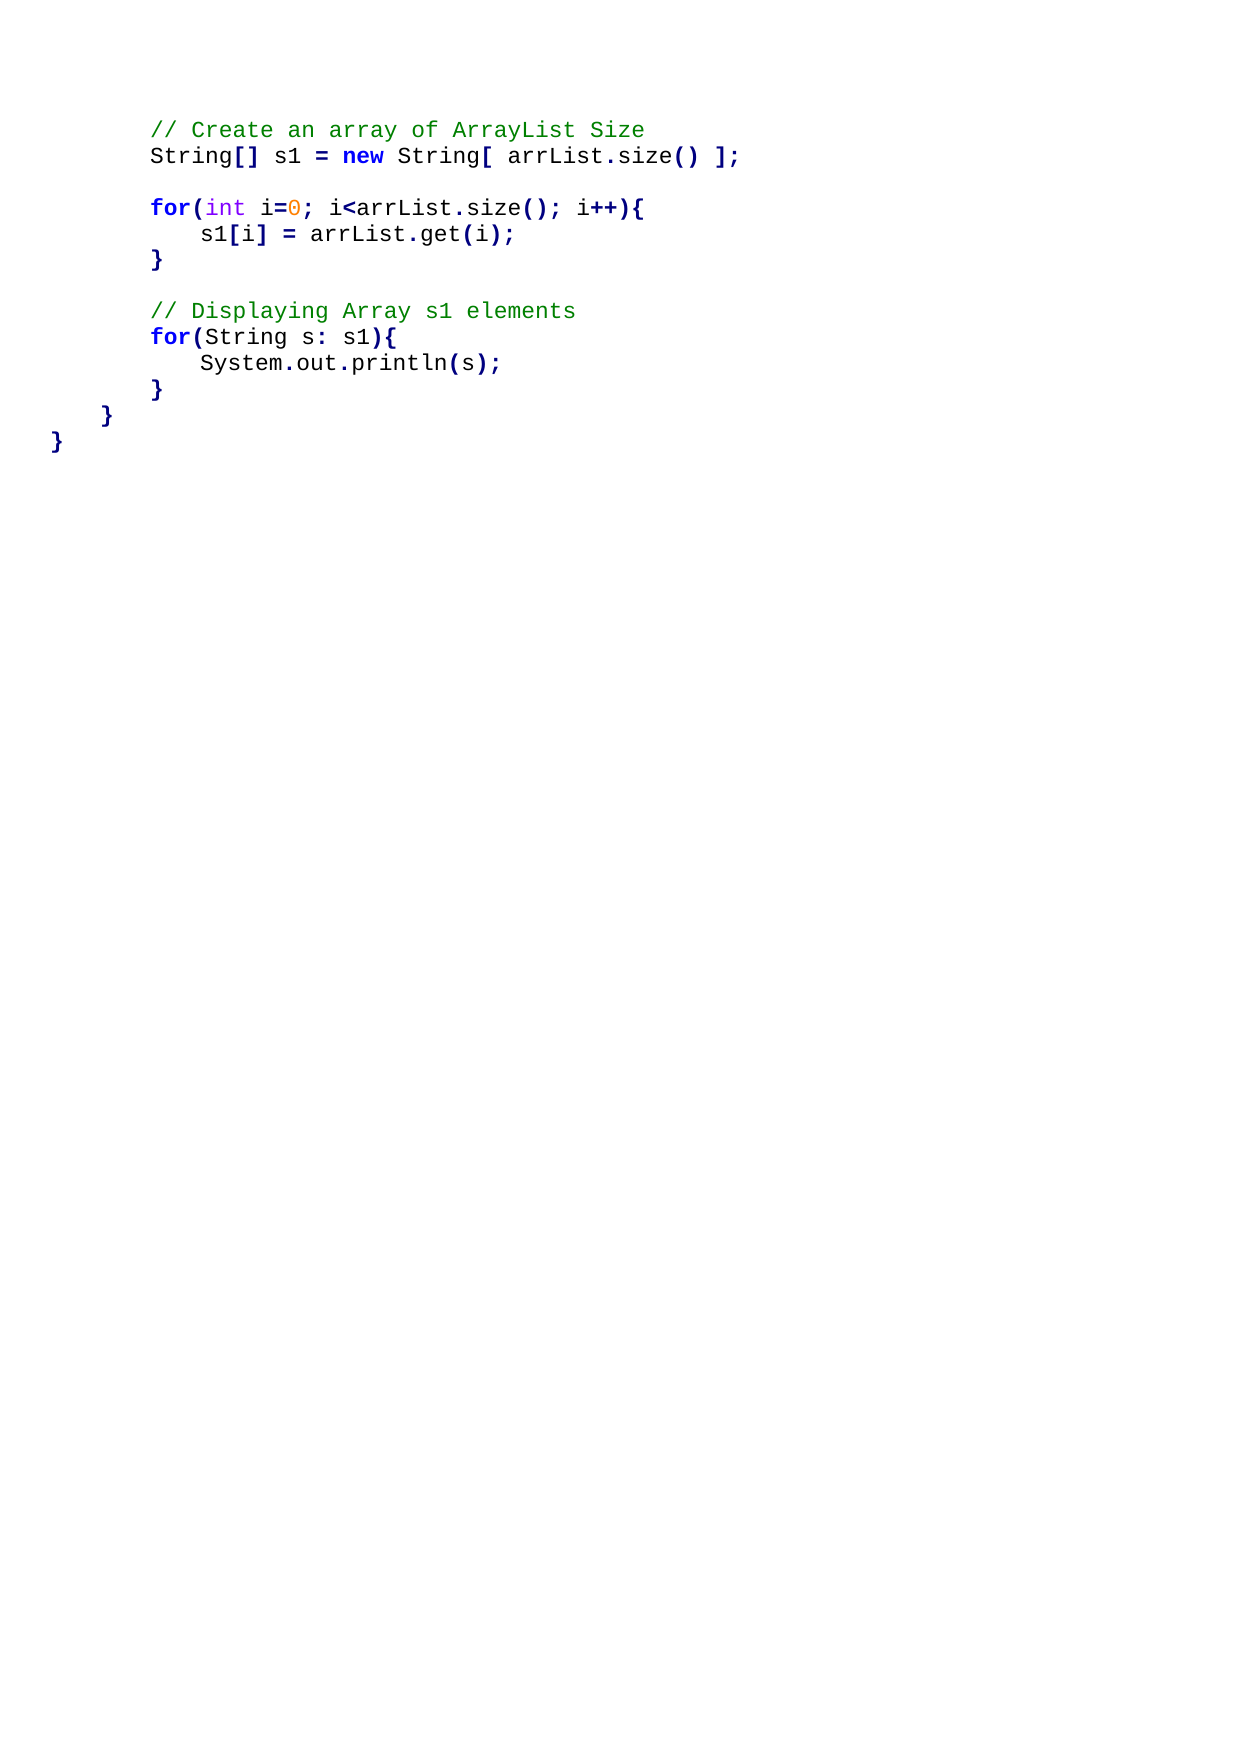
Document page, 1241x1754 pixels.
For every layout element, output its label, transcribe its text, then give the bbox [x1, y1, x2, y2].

text String[] s1 = new String[ arrList.size() ]; [50, 144, 1166, 170]
text // Displaying Array s1 elements [50, 300, 1166, 326]
text // Create an array of ArrayList Size [50, 118, 1166, 144]
text } [50, 403, 1166, 429]
text System.out.println(s); [50, 352, 1166, 377]
text } [50, 248, 1166, 274]
text s1[i] = arrList.get(i); [50, 222, 1166, 248]
text } [50, 429, 1166, 455]
text } [50, 377, 1166, 403]
text for(String s: s1){ [50, 326, 1166, 352]
text for(int i=0; i<arrList.size(); i++){ [50, 196, 1166, 222]
